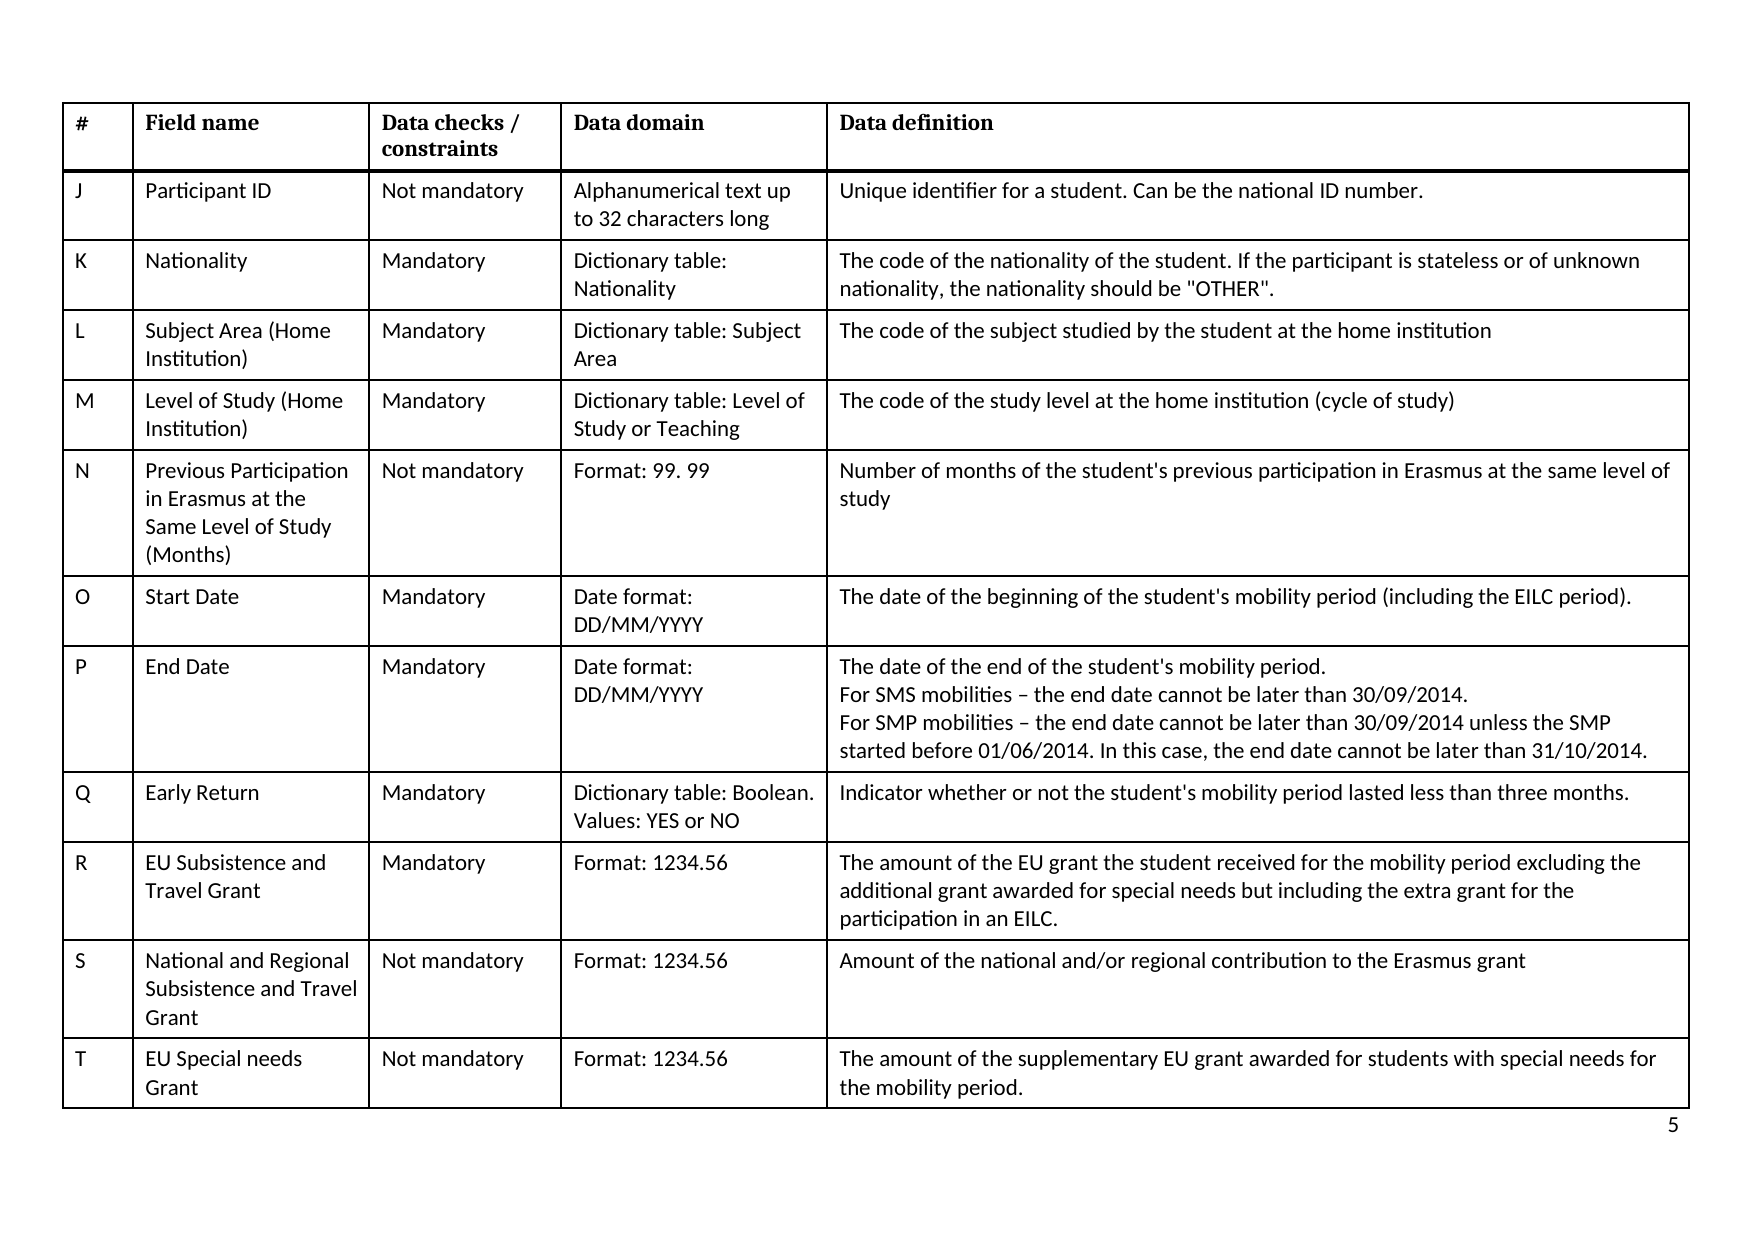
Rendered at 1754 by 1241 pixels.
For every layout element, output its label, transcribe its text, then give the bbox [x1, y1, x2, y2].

table_cell Mandatory [370, 577, 560, 644]
table_cell Number of months of the student's previous participation in Erasmus at the same level of study [828, 451, 1688, 574]
table_cell Mandatory [370, 647, 560, 771]
table_cell The code of the nationality of the student. If the participant is stateless or of unknown nationality, the nationality should be "OTHER". [828, 241, 1688, 308]
table_cell L [64, 311, 132, 378]
table_cell The date of the end of the student's mobility period. For SMS mobilities – the end date cannot be later than 30/09/2014. For SMP mobilities – the end date cannot be later than 30/09/2014 unless the SMP started before 01/06/2014. In this case, the end date cannot be later than 31/10/2014. [828, 647, 1688, 771]
table_cell Dictionary table: Level of Study or Teaching [562, 381, 826, 448]
table_cell Nationality [134, 241, 368, 308]
table_cell Mandatory [370, 843, 560, 938]
table_header Data checks / constraints [370, 104, 560, 168]
table_cell P [64, 647, 132, 771]
table_cell Mandatory [370, 773, 560, 841]
table_cell Participant ID [134, 173, 368, 238]
table_cell Format: 1234.56 [562, 843, 826, 938]
table_cell J [64, 173, 132, 238]
table_cell Date format: DD/MM/YYYY [562, 577, 826, 644]
table_cell Date format: DD/MM/YYYY [562, 647, 826, 771]
table_cell Format: 1234.56 [562, 941, 826, 1037]
table_cell Early Return [134, 773, 368, 841]
table_header Data domain [562, 104, 826, 168]
table_cell Level of Study (Home Institution) [134, 381, 368, 448]
table_cell Mandatory [370, 311, 560, 378]
table_cell National and Regional Subsistence and Travel Grant [134, 941, 368, 1037]
table_cell Previous Participation in Erasmus at the Same Level of Study (Months) [134, 451, 368, 574]
table_cell K [64, 241, 132, 308]
table_cell S [64, 941, 132, 1037]
table_cell Subject Area (Home Institution) [134, 311, 368, 378]
table_header # [64, 104, 132, 168]
table_cell Alphanumerical text up to 32 characters long [562, 173, 826, 238]
table_cell M [64, 381, 132, 448]
table_cell The code of the subject studied by the student at the home institution [828, 311, 1688, 378]
table_cell Amount of the national and/or regional contribution to the Erasmus grant [828, 941, 1688, 1037]
table_cell Format: 99. 99 [562, 451, 826, 574]
table_cell Dictionary table: Nationality [562, 241, 826, 308]
table_cell Format: 1234.56 [562, 1039, 826, 1107]
table_cell Dictionary table: Boolean. Values: YES or NO [562, 773, 826, 841]
table_cell Not mandatory [370, 451, 560, 574]
table_cell Mandatory [370, 381, 560, 448]
table_header Data definition [828, 104, 1688, 168]
table_cell Not mandatory [370, 1039, 560, 1107]
table_cell R [64, 843, 132, 938]
table_cell N [64, 451, 132, 574]
table_cell Start Date [134, 577, 368, 644]
table_cell Not mandatory [370, 173, 560, 238]
table_cell Not mandatory [370, 941, 560, 1037]
table_cell Mandatory [370, 241, 560, 308]
table_cell O [64, 577, 132, 644]
table_cell End Date [134, 647, 368, 771]
table_cell Indicator whether or not the student's mobility period lasted less than three months. [828, 773, 1688, 841]
table_header Field name [134, 104, 368, 168]
table_cell The amount of the supplementary EU grant awarded for students with special needs for the mobility period. [828, 1039, 1688, 1107]
table_cell EU Special needs Grant [134, 1039, 368, 1107]
table_cell Unique identifier for a student. Can be the national ID number. [828, 173, 1688, 238]
table_cell The code of the study level at the home institution (cycle of study) [828, 381, 1688, 448]
table_cell The date of the beginning of the student's mobility period (including the EILC period). [828, 577, 1688, 644]
table_cell Dictionary table: Subject Area [562, 311, 826, 378]
table_cell The amount of the EU grant the student received for the mobility period excluding the additional grant awarded for special needs but including the extra grant for the participation in an EILC. [828, 843, 1688, 938]
table_cell Q [64, 773, 132, 841]
table_cell T [64, 1039, 132, 1107]
table_cell EU Subsistence and Travel Grant [134, 843, 368, 938]
